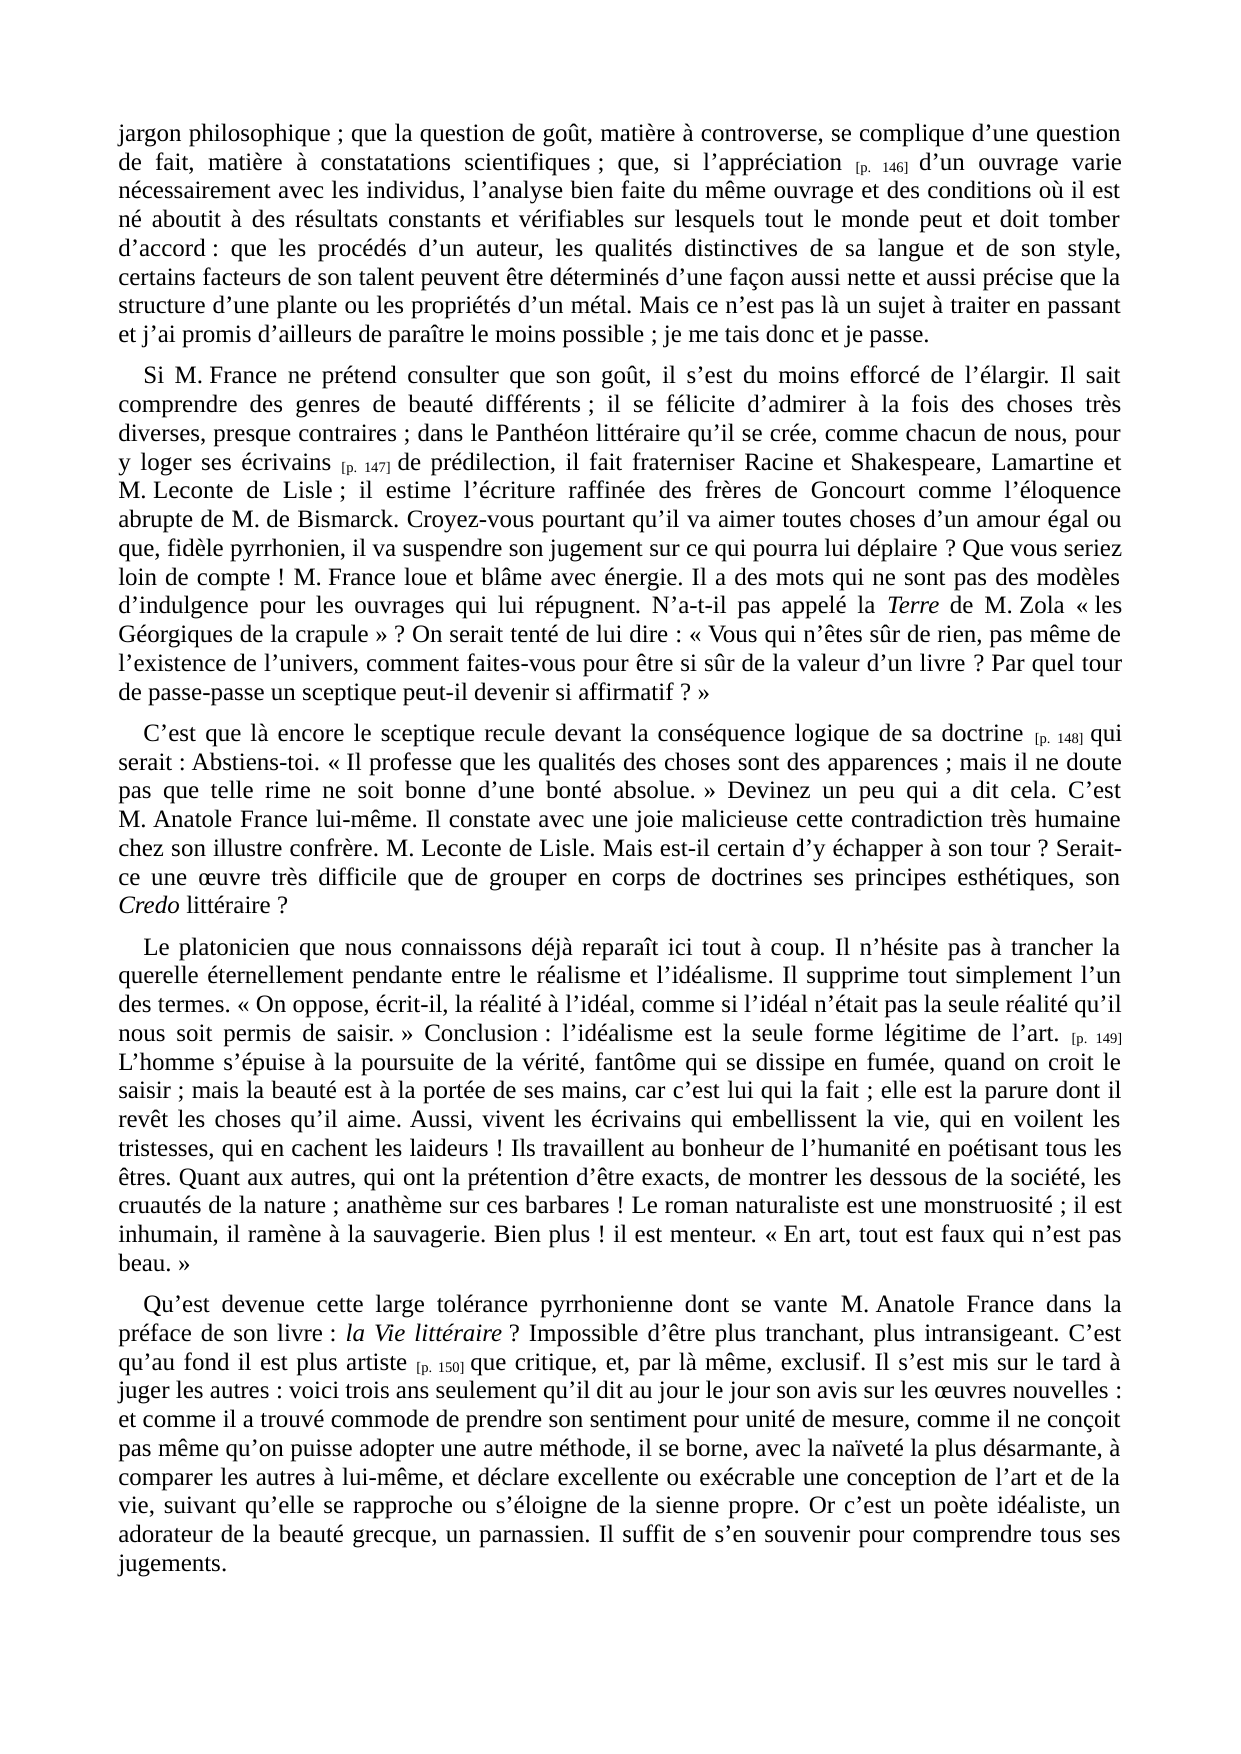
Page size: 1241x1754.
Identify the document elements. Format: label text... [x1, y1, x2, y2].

text Le platonicien que nous connaissons déjà reparaît ici tout à coup. Il n’hésite pas à trancher la querelle éternellement pendante entre le réalisme et l’idéalisme. Il supprime tout simplement l’un des termes. « On oppose, écrit-il, la réalité à l’idéal, comme si l’idéal n’était pas la seule réalité qu’il nous soit permis de saisir. » Conclusion : l’idéalisme est la seule forme légitime de l’art. [p. 149] L’homme s’épuise à la poursuite de la vérité, fantôme qui se dissipe en fumée, quand on croit le saisir ; mais la beauté est à la portée de ses mains, car c’est lui qui la fait ; elle est la parure dont il revêt les choses qu’il aime. Aussi, vivent les écrivains qui embellissent la vie, qui en voilent les tristesses, qui en cachent les laideurs ! Ils travaillent au bonheur de l’humanité en poétisant tous les êtres. Quant aux autres, qui ont la prétention d’être exacts, de montrer les dessous de la société, les cruautés de la nature ; anathème sur ces barbares ! Le roman naturaliste est une monstruosité ; il est inhumain, il ramène à la sauvagerie. Bien plus ! il est menteur. « En art, tout est faux qui n’est pas beau. » [118, 932, 1122, 1277]
text Qu’est devenue cette large tolérance pyrrhonienne dont se vante M. Anatole France dans la préface de son livre : la Vie littéraire ? Impossible d’être plus tranchant, plus intransigeant. C’est qu’au fond il est plus artiste [p. 150] que critique, et, par là même, exclusif. Il s’est mis sur le tard à juger les autres : voici trois ans seulement qu’il dit au jour le jour son avis sur les œuvres nouvelles : et comme il a trouvé commode de prendre son sentiment pour unité de mesure, comme il ne conçoit pas même qu’on puisse adopter une autre méthode, il se borne, avec la naïveté la plus désarmante, à comparer les autres à lui-même, et déclare excellente ou exécrable une conception de l’art et de la vie, suivant qu’elle se rapproche ou s’éloigne de la sienne propre. Or c’est un poète idéaliste, un adorateur de la beauté grecque, un parnassien. Il suffit de s’en souvenir pour comprendre tous ses jugements. [118, 1289, 1122, 1577]
text jargon philosophique ; que la question de goût, matière à controverse, se complique d’une question de fait, matière à constatations scientifiques ; que, si l’appréciation [p. 146] d’un ouvrage varie nécessairement avec les individus, l’analyse bien faite du même ouvrage et des conditions où il est né aboutit à des résultats constants et vérifiables sur lesquels tout le monde peut et doit tomber d’accord : que les procédés d’un auteur, les qualités distinctives de sa langue et de son style, certains facteurs de son talent peuvent être déterminés d’une façon aussi nette et aussi précise que la structure d’une plante ou les propriétés d’un métal. Mais ce n’est pas là un sujet à traiter en passant et j’ai promis d’ailleurs de paraître le moins possible ; je me tais donc et je passe. [118, 118, 1122, 348]
text C’est que là encore le sceptique recule devant la conséquence logique de sa doctrine [p. 148] qui serait : Abstiens-toi. « Il professe que les qualités des choses sont des apparences ; mais il ne doute pas que telle rime ne soit bonne d’une bonté absolue. » Devinez un peu qui a dit cela. C’est M. Anatole France lui-même. Il constate avec une joie malicieuse cette contradiction très humaine chez son illustre confrère. M. Leconte de Lisle. Mais est-il certain d’y échapper à son tour ? Serait-ce une œuvre très difficile que de grouper en corps de doctrines ses principes esthétiques, son Credo littéraire ? [118, 718, 1122, 919]
text Si M. France ne prétend consulter que son goût, il s’est du moins efforcé de l’élargir. Il sait comprendre des genres de beauté différents ; il se félicite d’admirer à la fois des choses très diverses, presque contraires ; dans le Panthéon littéraire qu’il se crée, comme chacun de nous, pour y loger ses écrivains [p. 147] de prédilection, il fait fraterniser Racine et Shakespeare, Lamartine et M. Leconte de Lisle ; il estime l’écriture raffinée des frères de Goncourt comme l’éloquence abrupte de M. de Bismarck. Croyez-vous pourtant qu’il va aimer toutes choses d’un amour égal ou que, fidèle pyrrhonien, il va suspendre son jugement sur ce qui pourra lui déplaire ? Que vous seriez loin de compte ! M. France loue et blâme avec énergie. Il a des mots qui ne sont pas des modèles d’indulgence pour les ouvrages qui lui répugnent. N’a-t-il pas appelé la Terre de M. Zola « les Géorgiques de la crapule » ? On serait tenté de lui dire : « Vous qui n’êtes sûr de rien, pas même de l’existence de l’univers, comment faites-vous pour être si sûr de la valeur d’un livre ? Par quel tour de passe-passe un sceptique peut-il devenir si affirmatif ? » [118, 361, 1122, 706]
